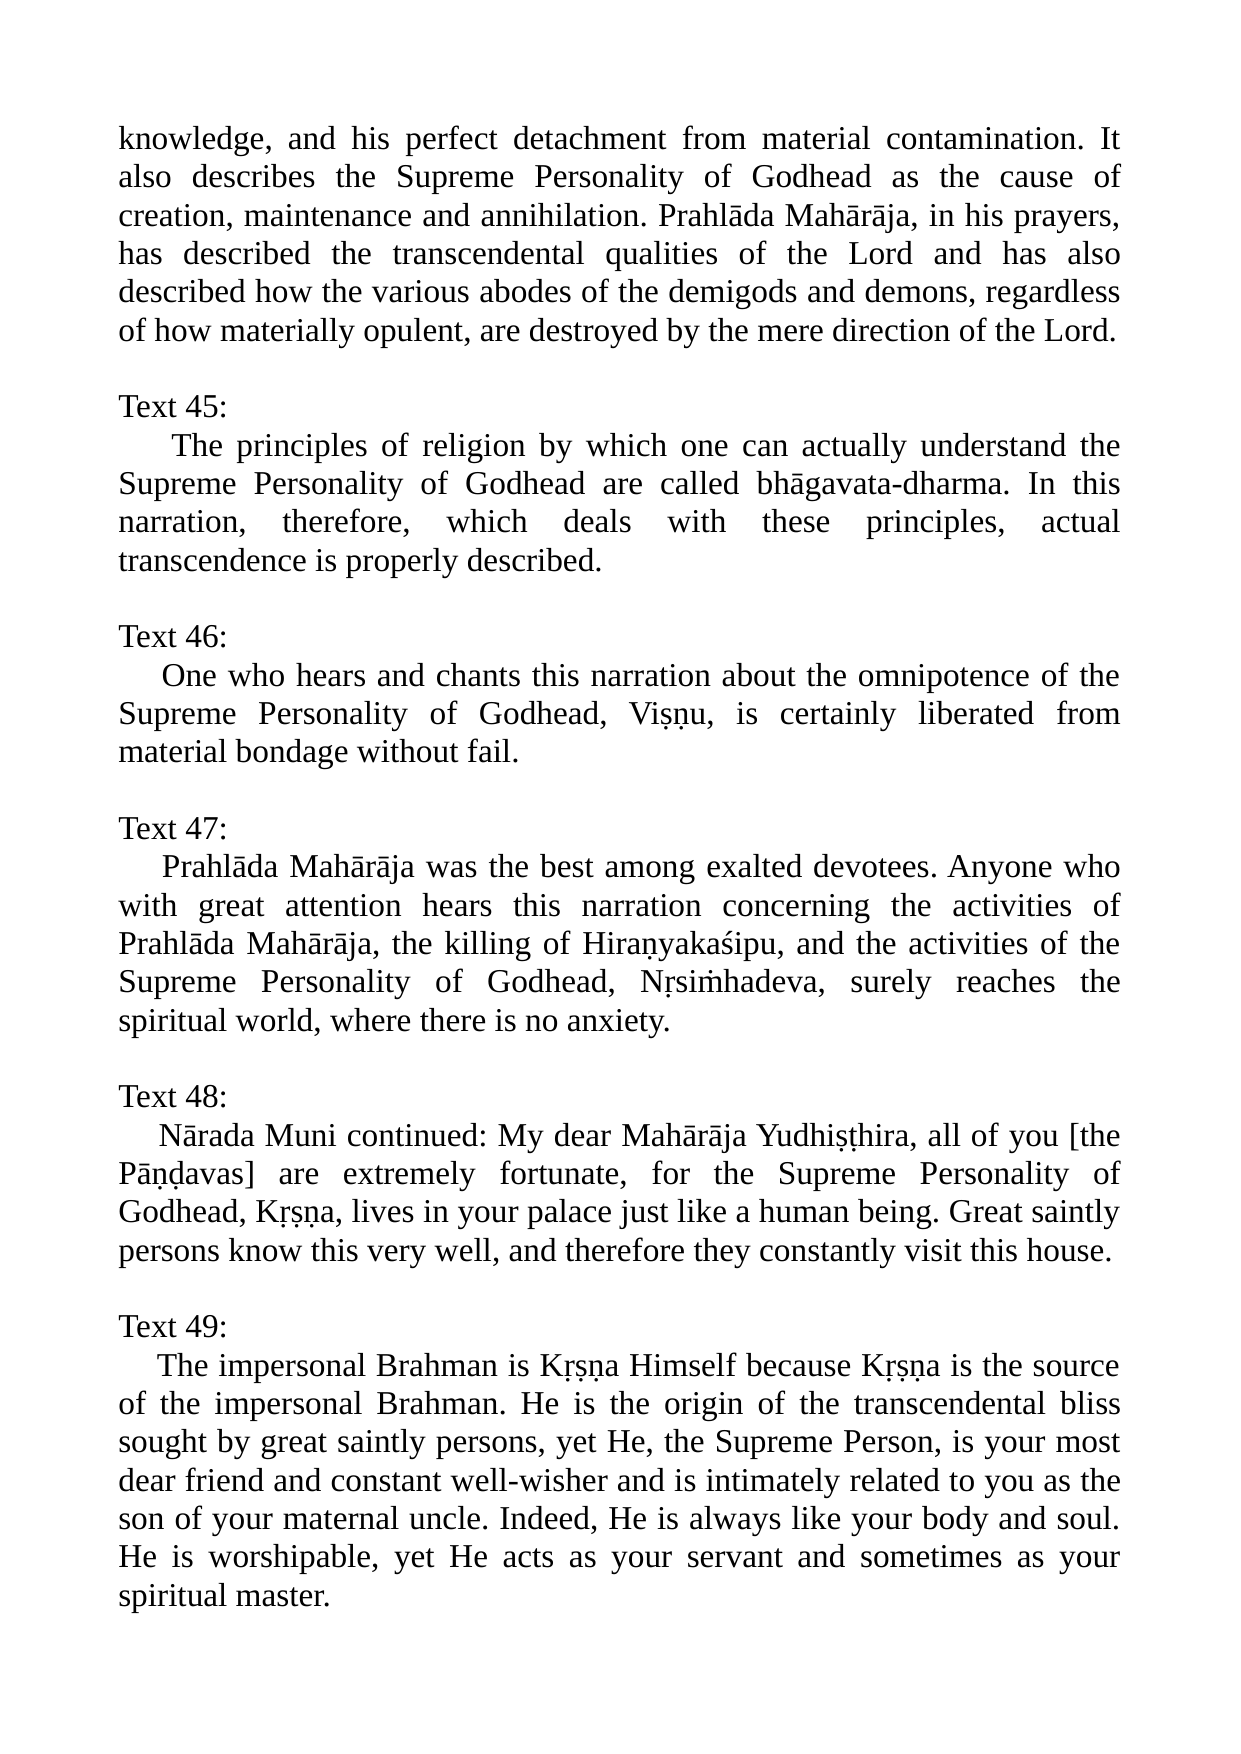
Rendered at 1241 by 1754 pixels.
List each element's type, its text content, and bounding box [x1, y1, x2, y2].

text Nārada Muni continued: My dear Mahārāja Yudhiṣṭhira, all of you [the Pāṇḍavas] are extremely fortunate, for the Supreme Personality of Godhead, Kṛṣṇa, lives in your palace just like a human being. Great saintly persons know this very well, and therefore they constantly visit this house. [118, 1115, 1122, 1268]
text Prahlāda Mahārāja was the best among exalted devotees. Anyone who with great attention hears this narration concerning the activities of Prahlāda Mahārāja, the killing of Hiraṇyakaśipu, and the activities of the Supreme Personality of Godhead, Nṛsiṁhadeva, surely reaches the spiritual world, where there is no anxiety. [118, 846, 1122, 1038]
text Text 49: [118, 1306, 1122, 1345]
text One who hears and chants this narration about the omnipotence of the Supreme Personality of Godhead, Viṣṇu, is certainly liberated from material bondage without fail. [118, 655, 1122, 770]
text Text 48: [118, 1076, 1122, 1115]
text knowledge, and his perfect detachment from material contamination. It also describes the Supreme Personality of Godhead as the cause of creation, maintenance and annihilation. Prahlāda Mahārāja, in his prayers, has described the transcendental qualities of the Lord and has also described how the various abodes of the demigods and demons, regardless of how materially opulent, are destroyed by the mere direction of the Lord. [118, 118, 1122, 348]
text Text 46: [118, 616, 1122, 655]
text The principles of religion by which one can actually understand the Supreme Personality of Godhead are called bhāgavata-dharma. In this narration, therefore, which deals with these principles, actual transcendence is properly described. [118, 425, 1122, 578]
text The impersonal Brahman is Kṛṣṇa Himself because Kṛṣṇa is the source of the impersonal Brahman. He is the origin of the transcendental bliss sought by great saintly persons, yet He, the Supreme Person, is your most dear friend and constant well-wisher and is intimately related to you as the son of your maternal uncle. Indeed, He is always like your body and soul. He is worshipable, yet He acts as your servant and sometimes as your spiritual master. [118, 1345, 1122, 1613]
text Text 45: [118, 386, 1122, 425]
text Text 47: [118, 808, 1122, 846]
